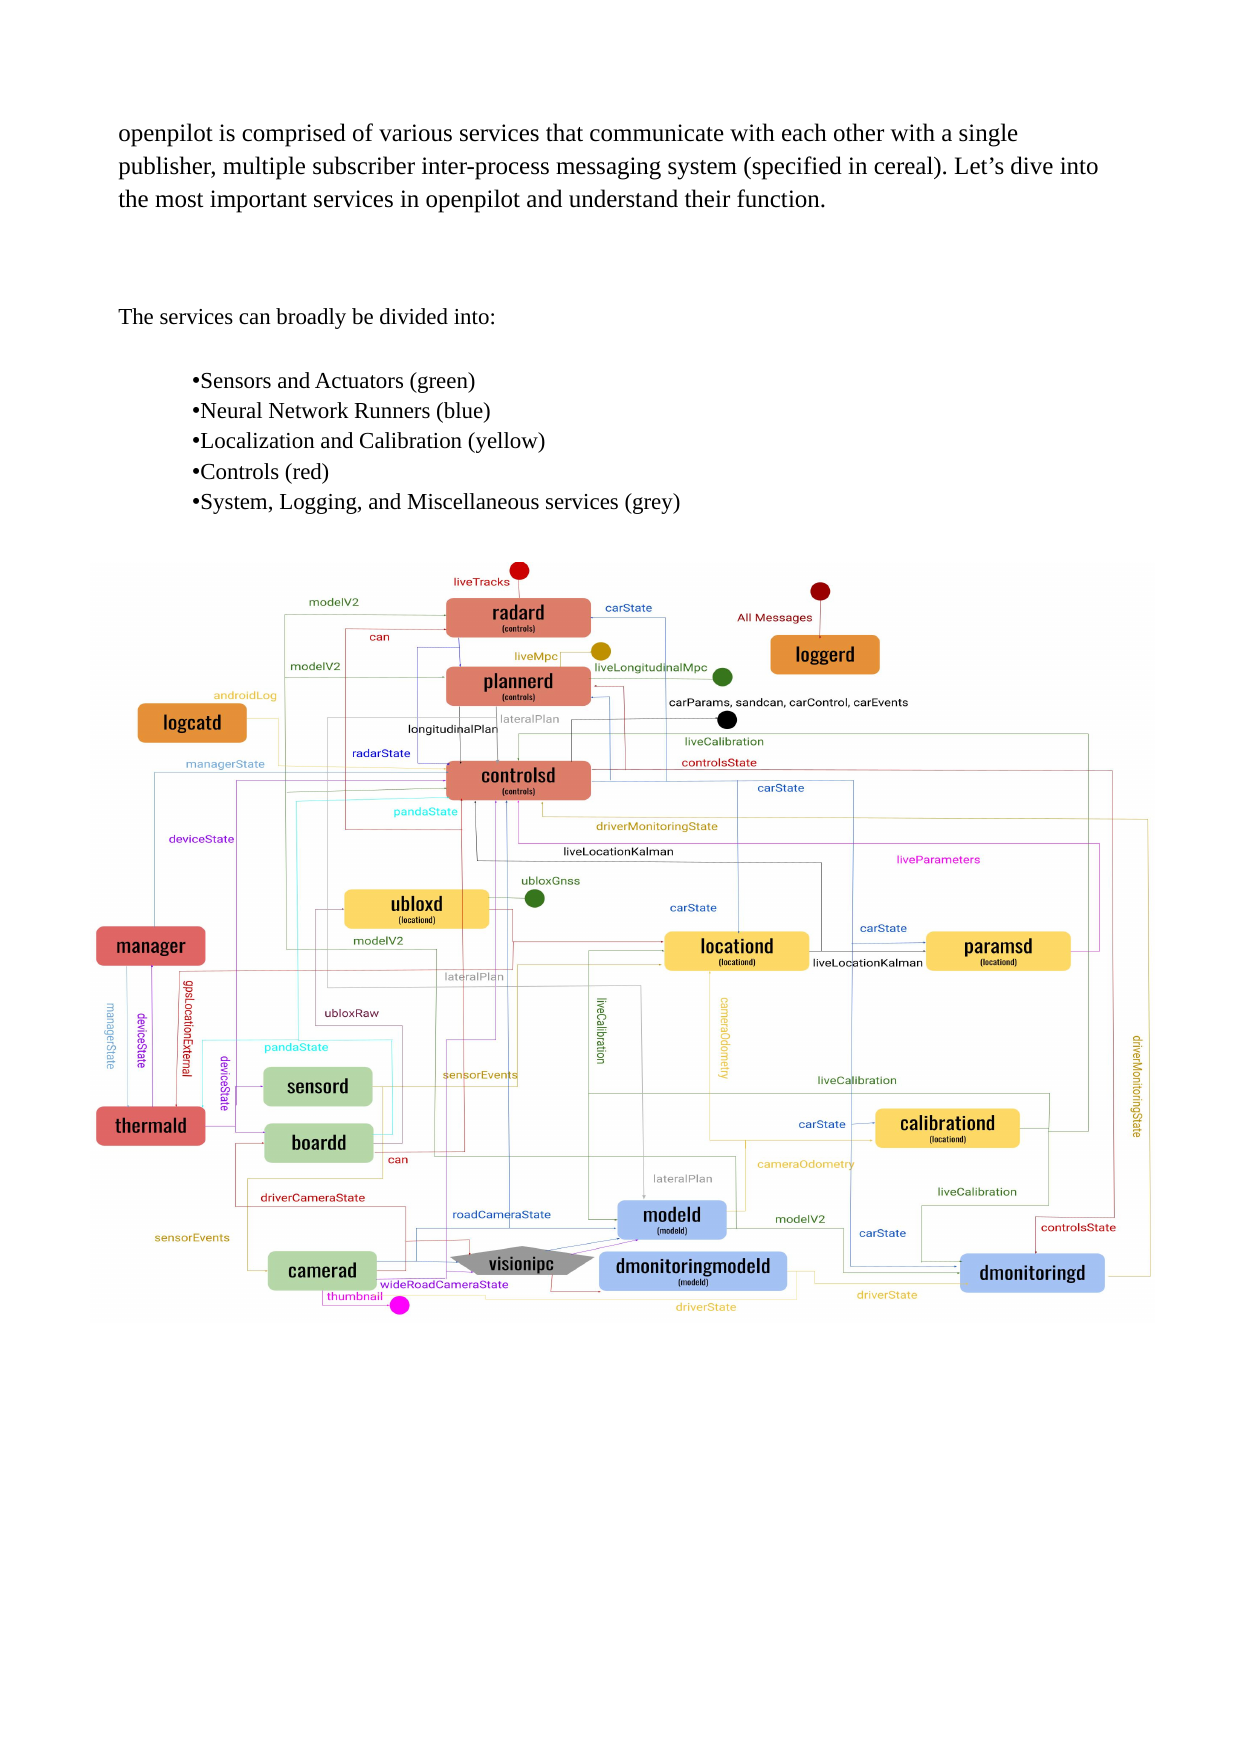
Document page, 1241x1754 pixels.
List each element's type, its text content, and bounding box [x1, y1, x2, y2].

list Controls (red) [118, 458, 1122, 484]
list Sensors and Actuators (green) [118, 367, 1122, 393]
list Localization and Calibration (yellow) [118, 428, 1122, 454]
list System, Logging, and Miscellaneous services (grey) [118, 488, 1122, 514]
text The services can broadly be divided into: [118, 292, 1122, 330]
picture [90, 562, 1156, 1323]
text openpilot is comprised of various services that communicate with each other with a single publisher, multiple subscriber inter-process messaging system (specified in cereal). Let’s dive into the most important services in openpilot and understand their function. [118, 118, 1122, 213]
list Neural Network Runners (blue) [118, 397, 1122, 424]
